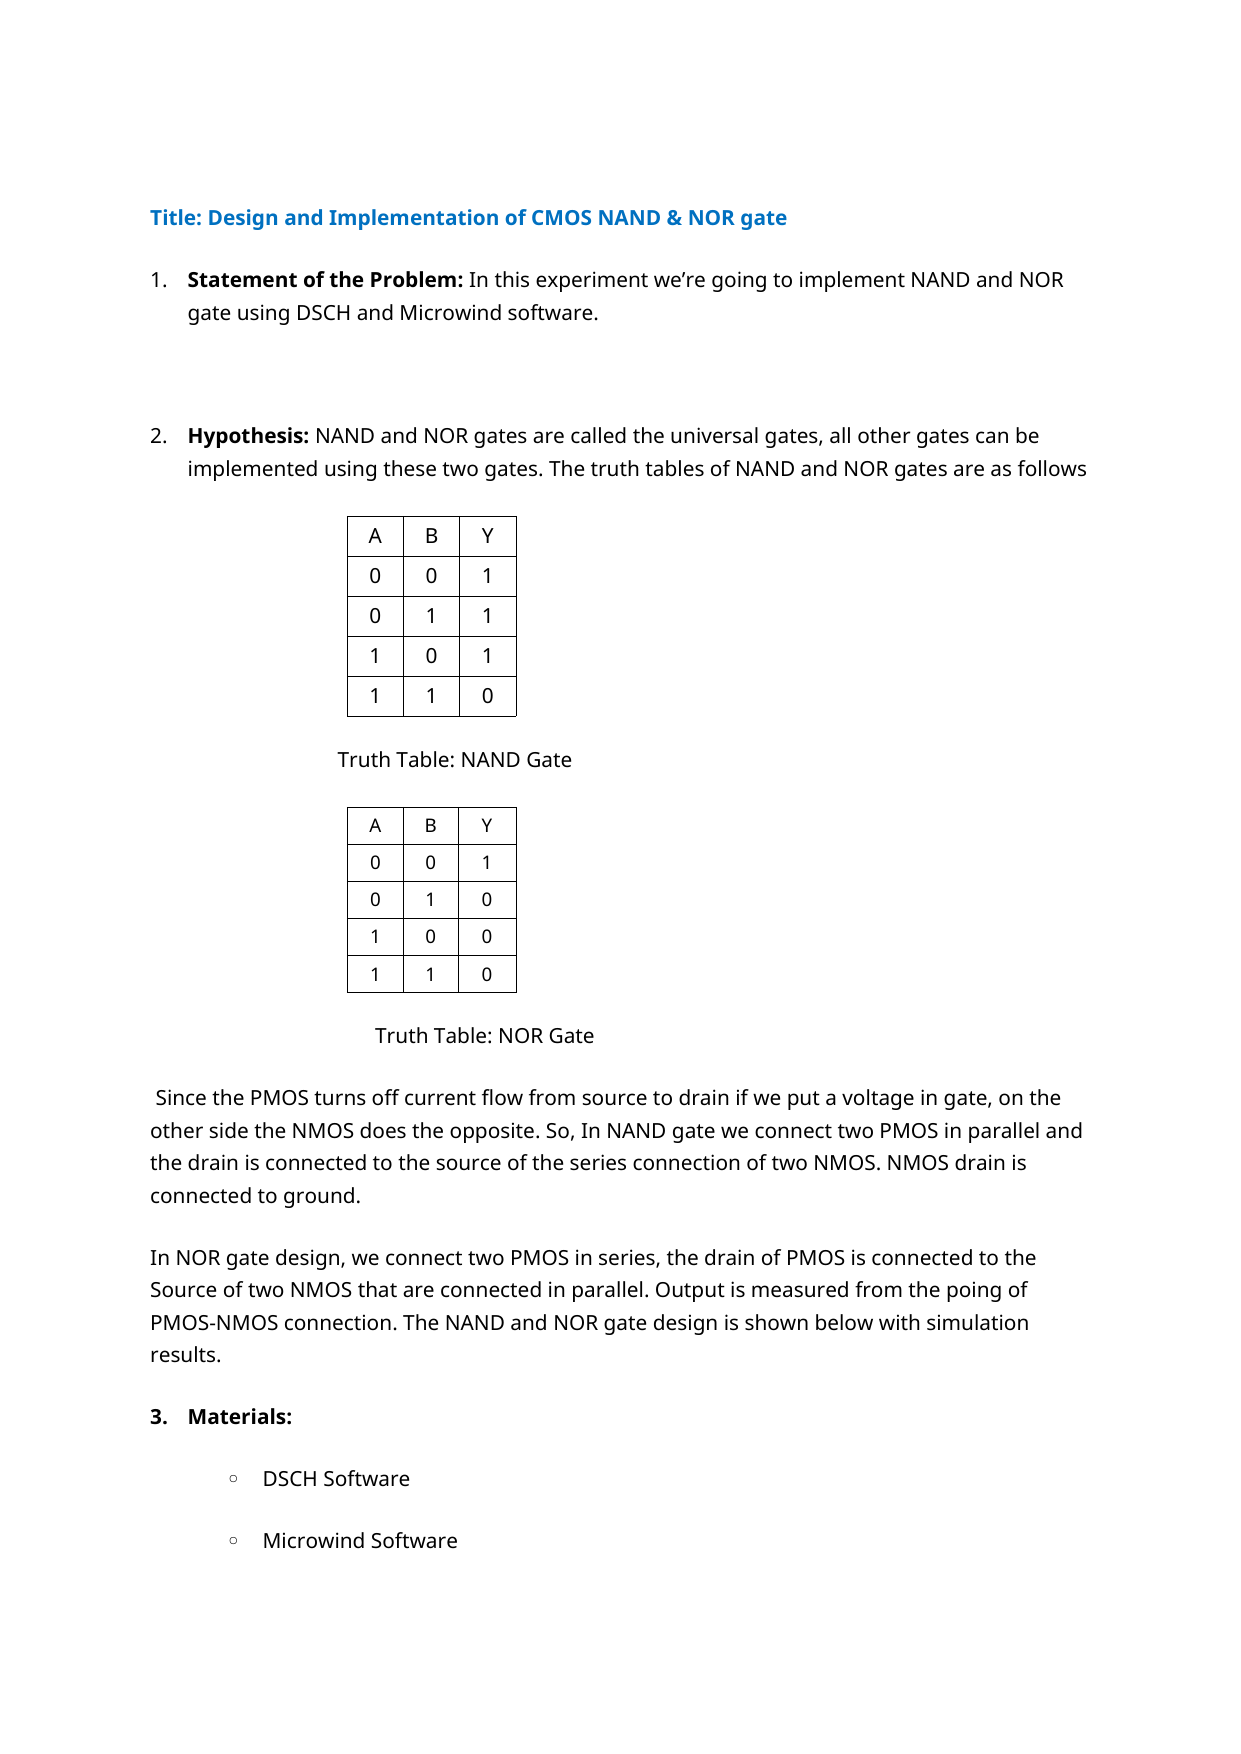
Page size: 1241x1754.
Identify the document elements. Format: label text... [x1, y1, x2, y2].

table_cell 0 [404, 919, 458, 955]
list Materials: [150, 1402, 1090, 1431]
table_cell 1 [459, 845, 516, 881]
table_cell 0 [348, 557, 403, 596]
list Hypothesis: NAND and NOR gates are called the universal gates, all other gates can be implemented using these two gates. The truth tables of NAND and NOR gates are as follows [150, 421, 1090, 482]
table_cell 0 [348, 597, 403, 636]
list DSCH Software [225, 1464, 1090, 1493]
list Truth Table: NAND Gate [319, 745, 1090, 773]
table_cell 1 [348, 919, 403, 955]
table_cell 0 [348, 882, 403, 918]
table_cell 1 [404, 882, 458, 918]
table_cell 0 [459, 882, 516, 918]
table_cell 0 [459, 919, 516, 955]
table_cell 0 [404, 557, 459, 596]
list Microwind Software [225, 1526, 1090, 1554]
text Title: Design and Implementation of CMOS NAND & NOR gate [150, 203, 1090, 232]
table_header A [348, 808, 403, 844]
table_cell 0 [404, 845, 458, 881]
table_cell 0 [404, 637, 459, 676]
table_header B [404, 517, 459, 556]
text Truth Table: NOR Gate [150, 1021, 1090, 1050]
table_header A [348, 517, 403, 556]
table_header Y [459, 808, 516, 844]
table_cell 1 [460, 597, 516, 636]
table_cell 0 [459, 956, 516, 992]
text In NOR gate design, we connect two PMOS in series, the drain of PMOS is connected to the Source of two NMOS that are connected in parallel. Output is measured from the poing of PMOS-NMOS connection. The NAND and NOR gate design is shown below with simulation results. [150, 1243, 1090, 1369]
table_cell 1 [348, 677, 403, 716]
table_header B [404, 808, 458, 844]
table_cell 1 [460, 637, 516, 676]
table_cell 1 [348, 956, 403, 992]
table_cell 1 [404, 597, 459, 636]
table_cell 1 [404, 677, 459, 716]
table_header Y [460, 517, 516, 556]
table_cell 1 [460, 557, 516, 596]
list Statement of the Problem: In this experiment we’re going to implement NAND and NOR gate using DSCH and Microwind software. [150, 265, 1090, 326]
table_cell 0 [348, 845, 403, 881]
text Since the PMOS turns off current flow from source to drain if we put a voltage in gate, on the other side the NMOS does the opposite. So, In NAND gate we connect two PMOS in parallel and the drain is connected to the source of the series connection of two NMOS. NMOS drain is connected to ground. [150, 1083, 1090, 1209]
table_cell 0 [460, 677, 516, 716]
table_cell 1 [404, 956, 458, 992]
table_cell 1 [348, 637, 403, 676]
